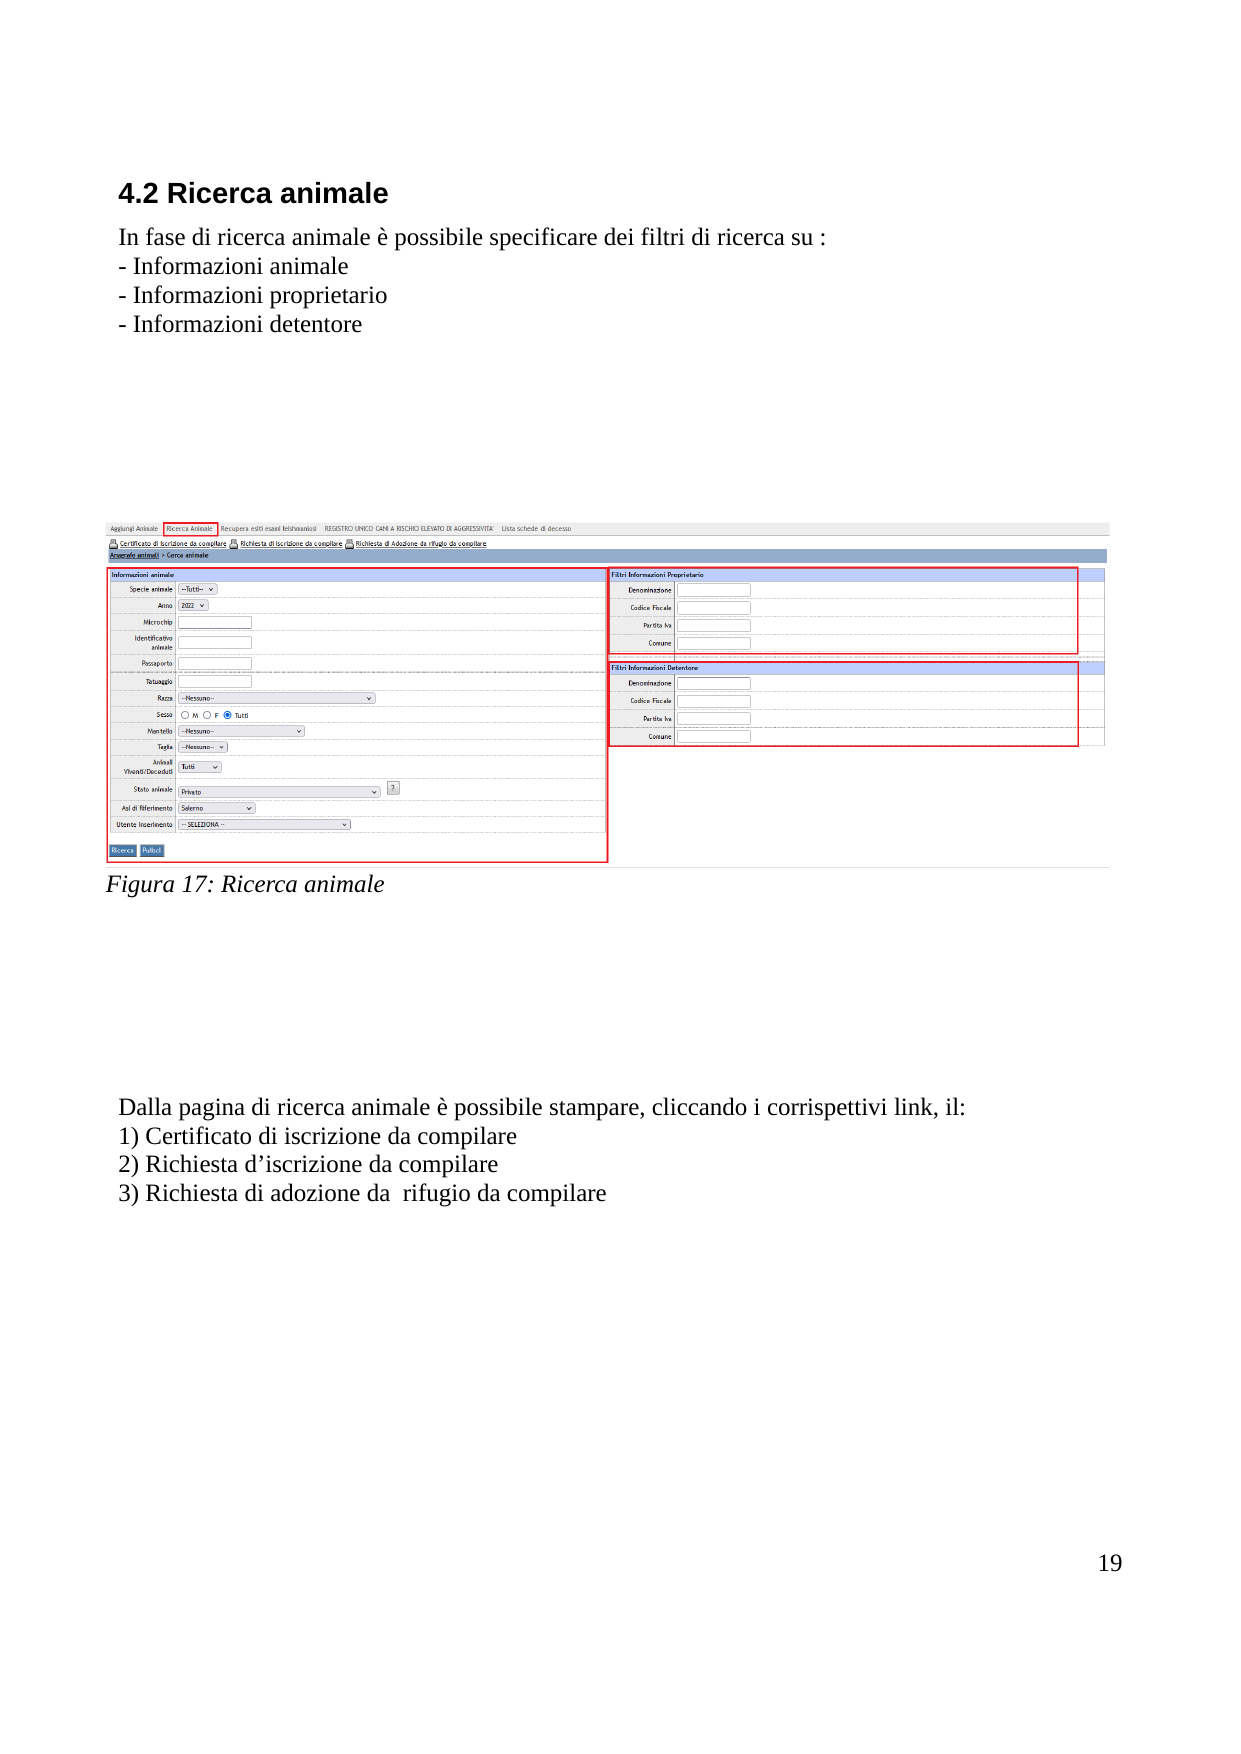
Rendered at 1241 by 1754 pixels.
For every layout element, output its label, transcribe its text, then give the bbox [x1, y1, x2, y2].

text Figura 17: Ricerca animale [106, 870, 1109, 898]
text - Informazioni detentore [118, 309, 1122, 337]
text Dalla pagina di ricerca animale è possibile stampare, cliccando i corrispettivi link, il: [118, 1092, 1122, 1121]
subtitle 4.2 Ricerca animale [118, 176, 1122, 210]
text - Informazioni proprietario [118, 280, 1122, 309]
text 1) Certificato di iscrizione da compilare [118, 1121, 1122, 1149]
text - Informazioni animale [118, 251, 1122, 280]
text 3) Richiesta di adozione da rifugio da compilare [118, 1178, 1122, 1207]
text In fase di ricerca animale è possibile specificare dei filtri di ricerca su : [118, 222, 1122, 251]
text 2) Richiesta d’iscrizione da compilare [118, 1149, 1122, 1178]
picture [105, 519, 1110, 870]
